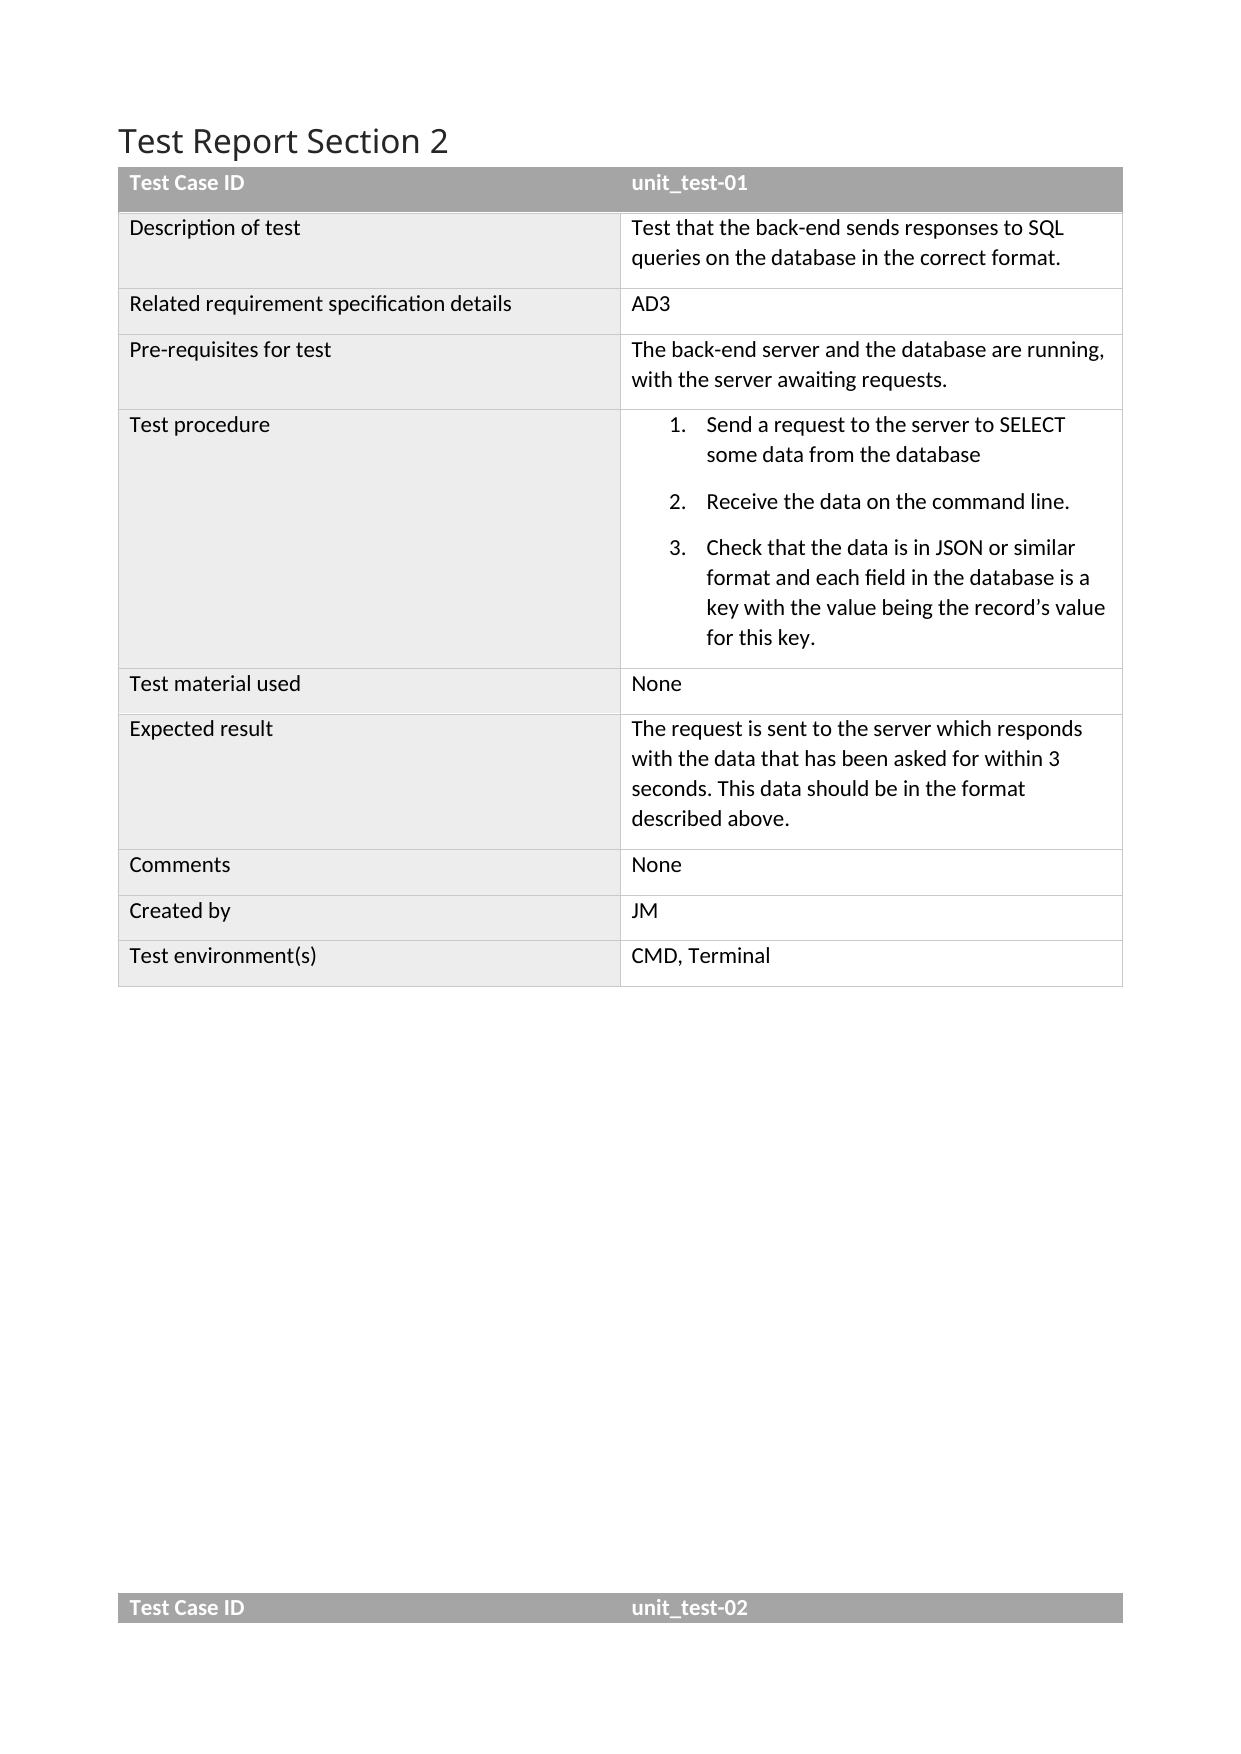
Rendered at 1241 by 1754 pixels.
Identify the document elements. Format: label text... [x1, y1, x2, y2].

table_cell Expected result [119, 715, 620, 849]
table_cell Pre-requisites for test [119, 335, 620, 409]
table_cell Send a request to the server to SELECT some data from the database Receive the data on the command line. Check that the data is in JSON or similar format and each field in the database is a key with the value being the record’s value for this key. [621, 410, 1122, 668]
table_cell None [621, 850, 1122, 895]
table_cell Test material used [119, 669, 620, 713]
table_cell Test environment(s) [119, 941, 620, 986]
table_header unit_test-02 [620, 1594, 1122, 1622]
table_cell None [621, 669, 1122, 713]
table_header Test Case ID [119, 1594, 620, 1622]
table_header unit_test-01 [620, 168, 1122, 212]
table_cell Test that the back-end sends responses to SQL queries on the database in the correct format. [621, 214, 1122, 288]
table_cell Comments [119, 850, 620, 895]
subtitle Test Report Section 2 [118, 118, 1122, 163]
table_cell The back-end server and the database are running, with the server awaiting requests. [621, 335, 1122, 409]
table_cell Created by [119, 896, 620, 940]
table_cell CMD, Terminal [621, 941, 1122, 986]
table_cell AD3 [621, 289, 1122, 334]
table_cell Related requirement specification details [119, 289, 620, 334]
table_cell JM [621, 896, 1122, 940]
table_cell The request is sent to the server which responds with the data that has been asked for within 3 seconds. This data should be in the format described above. [621, 715, 1122, 849]
table_cell Test procedure [119, 410, 620, 668]
table_header Test Case ID [119, 168, 620, 212]
table_cell Description of test [119, 214, 620, 288]
